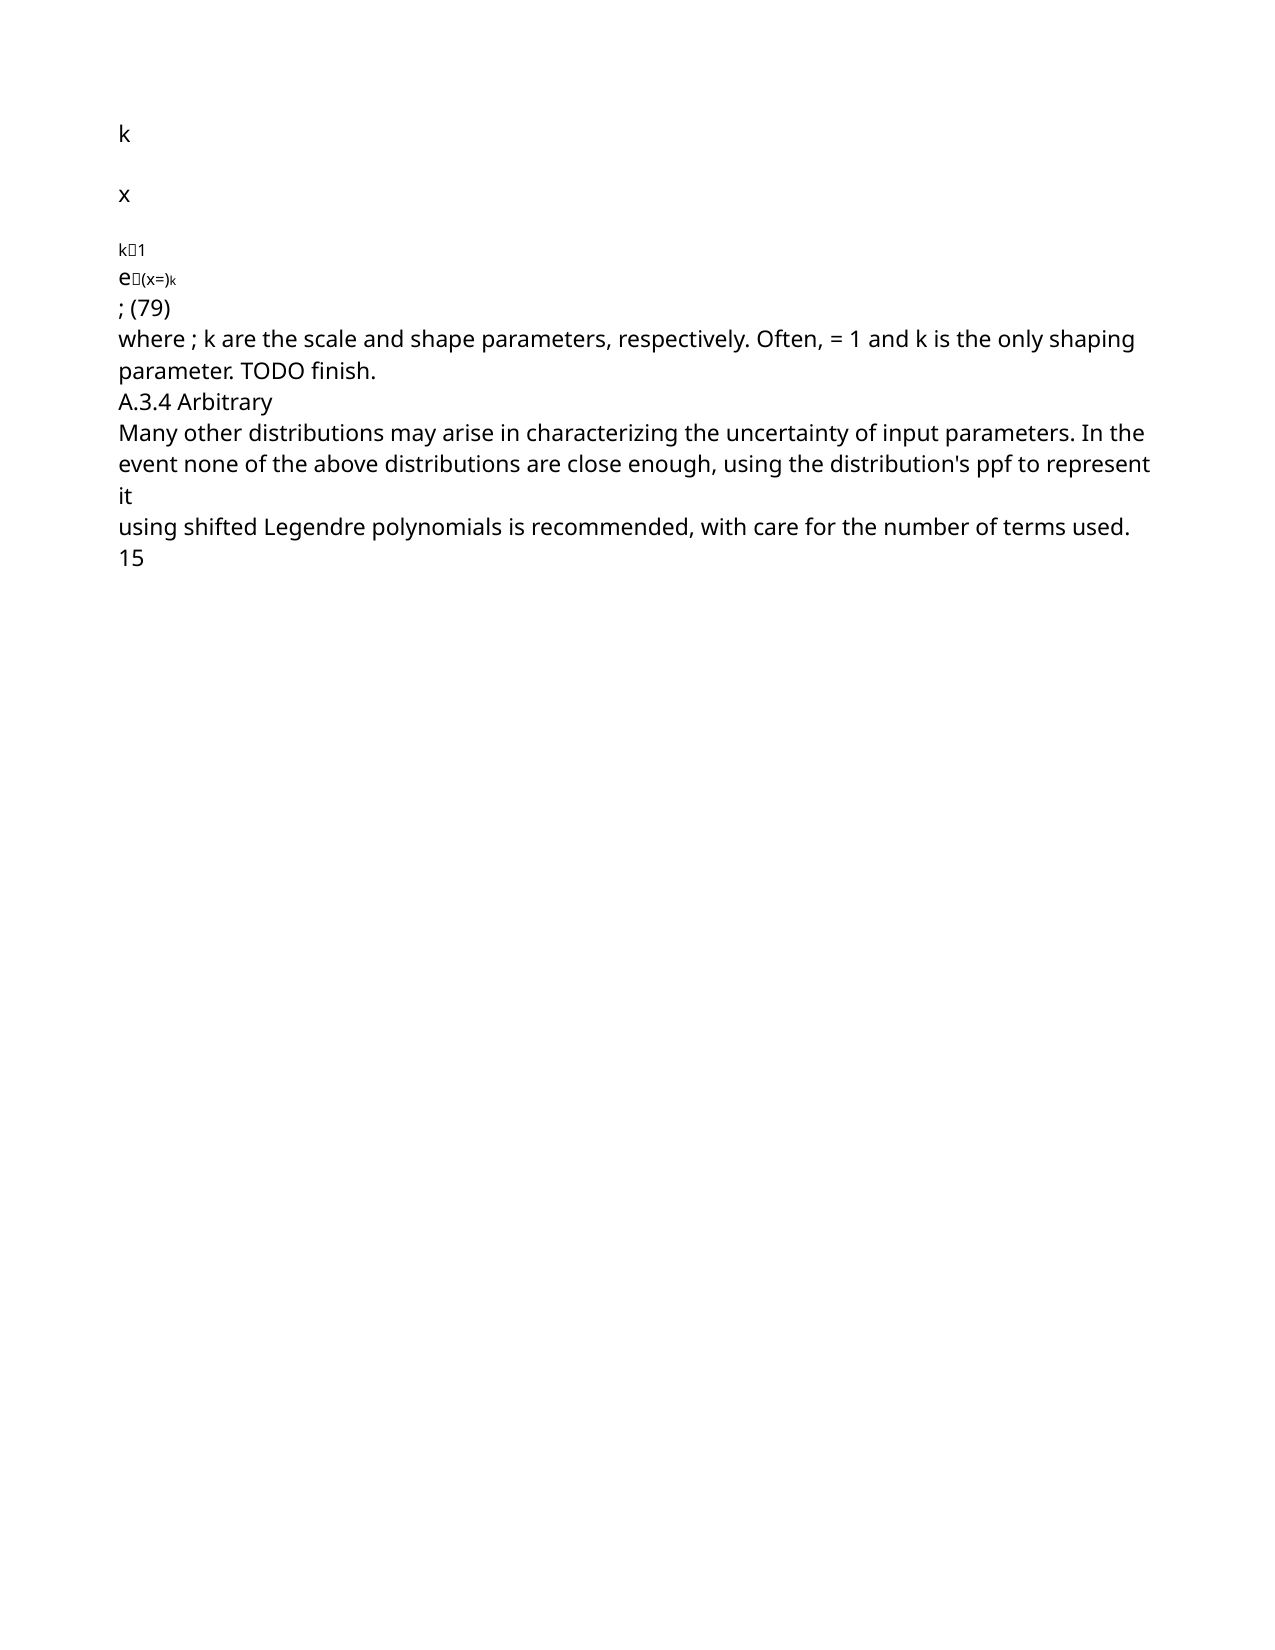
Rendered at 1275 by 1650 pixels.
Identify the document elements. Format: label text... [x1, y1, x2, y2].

text Many other distributions may arise in characterizing the uncertainty of input parameters. In the [118, 417, 1157, 448]
text k􀀀1 [118, 238, 1157, 261]
text x [118, 178, 1157, 209]
text where ; k are the scale and shape parameters, respectively. Often, = 1 and k is the only shaping [118, 323, 1157, 354]
text A.3.4 Arbitrary [118, 386, 1157, 417]
text k [118, 118, 1157, 149]
text ; (79) [118, 292, 1157, 323]
text using shifted Legendre polynomials is recommended, with care for the number of terms used. [118, 511, 1157, 542]
text event none of the above distributions are close enough, using the distribution's ppf to represent it [118, 448, 1157, 511]
text parameter. TODO finish. [118, 354, 1157, 386]
text 15 [118, 542, 1157, 573]
text e􀀀(x=)k [118, 261, 1157, 292]
